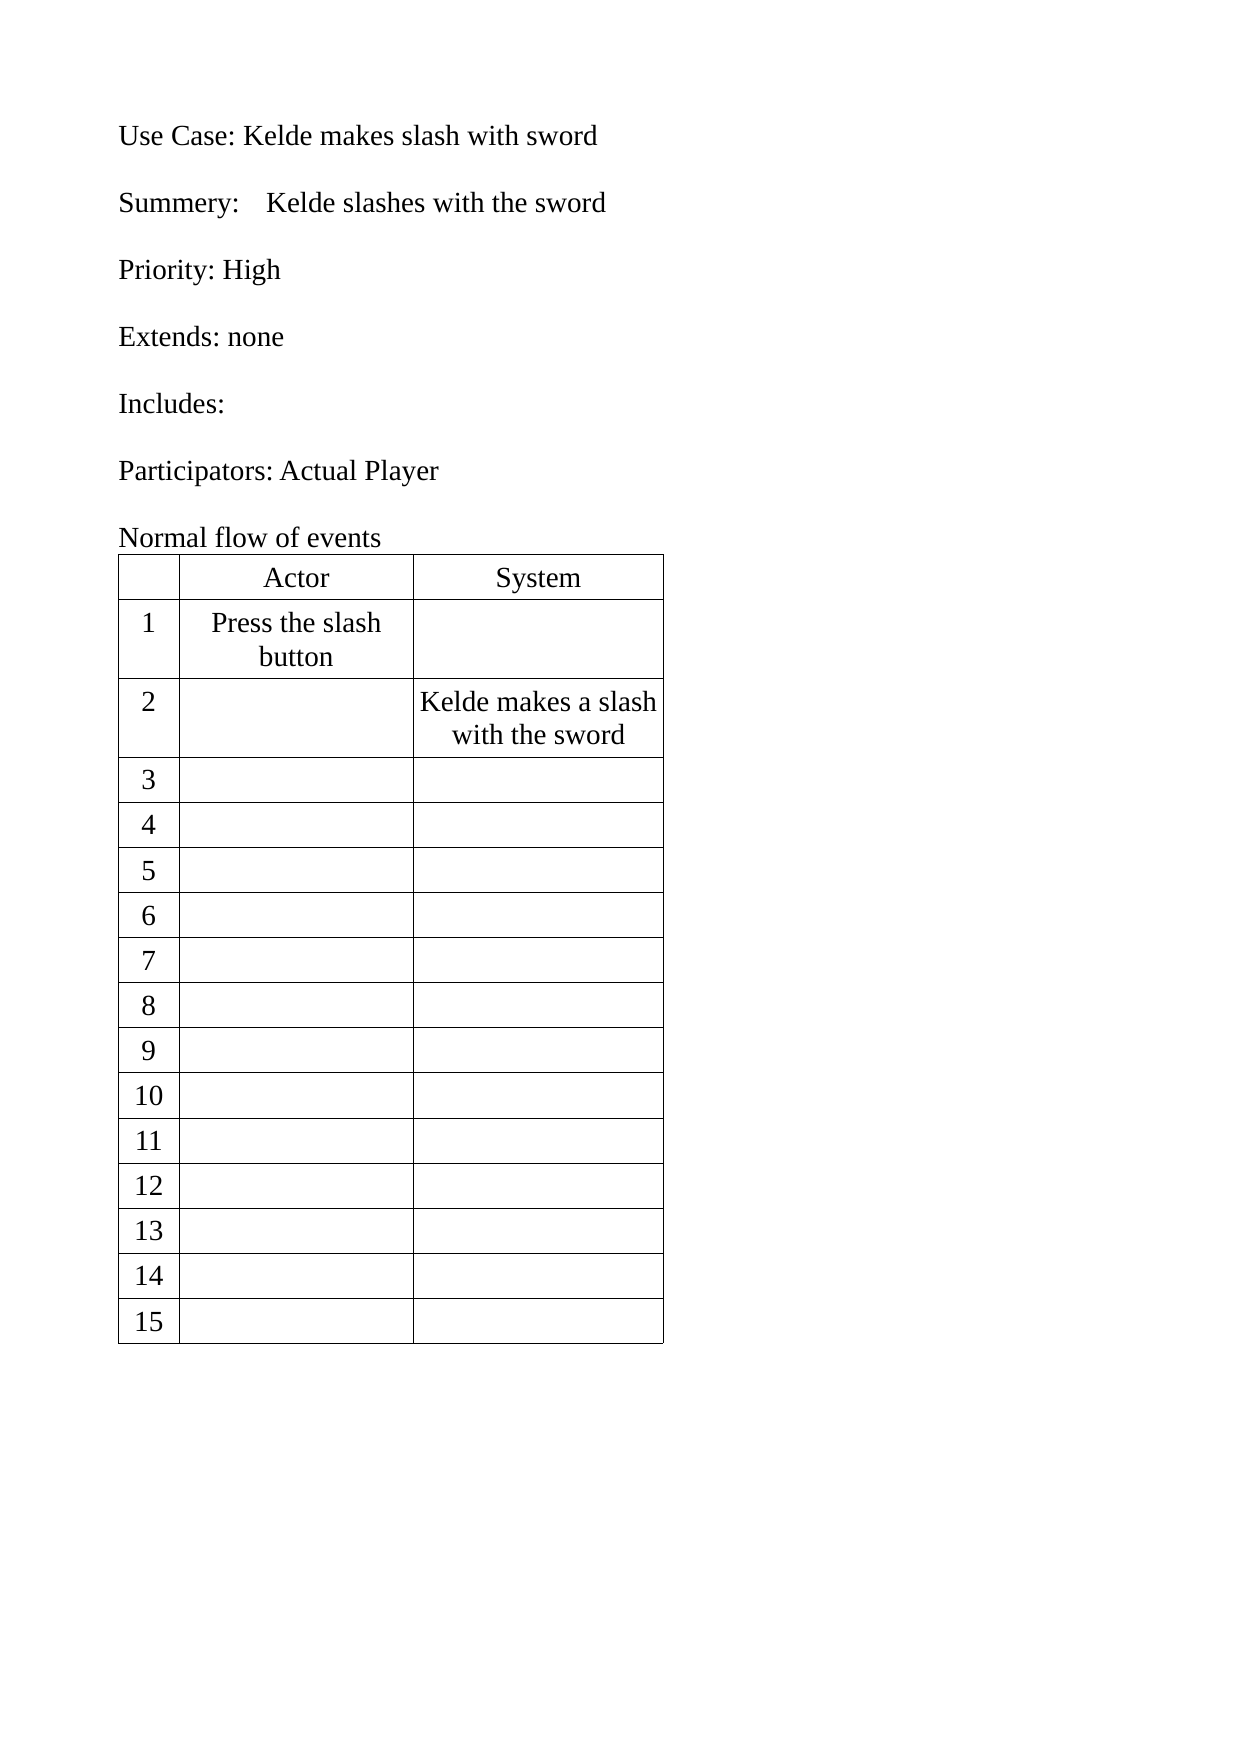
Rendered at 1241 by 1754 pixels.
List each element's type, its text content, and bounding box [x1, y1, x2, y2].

table_cell [414, 803, 663, 847]
table_cell [414, 600, 663, 678]
text Includes: [118, 386, 1122, 420]
table_cell 5 [119, 848, 179, 892]
table_cell 4 [119, 803, 179, 847]
table_cell 8 [119, 983, 179, 1027]
table_cell [414, 1209, 663, 1253]
table_cell 9 [119, 1028, 179, 1072]
text Use Case: Kelde makes slash with sword [118, 118, 1122, 152]
table_cell 14 [119, 1254, 179, 1298]
table_cell [414, 938, 663, 982]
table_cell [414, 1119, 663, 1162]
table_header System [414, 555, 663, 599]
table_cell [180, 1299, 413, 1343]
table_cell [180, 1028, 413, 1072]
table_cell 7 [119, 938, 179, 982]
table_cell [414, 893, 663, 937]
table_cell [180, 758, 413, 802]
text Participators: Actual Player [118, 453, 1122, 487]
table_cell 1 [119, 600, 179, 678]
table_cell [414, 1028, 663, 1072]
table_cell [180, 893, 413, 937]
table_cell [414, 848, 663, 892]
table_cell [414, 1073, 663, 1117]
table_cell [414, 1254, 663, 1298]
text Summery: Kelde slashes with the sword [118, 185, 1122, 219]
text Extends: none [118, 319, 1122, 353]
table_cell 6 [119, 893, 179, 937]
table_cell Kelde makes a slash with the sword [414, 679, 663, 757]
table_cell 13 [119, 1209, 179, 1253]
table_cell 12 [119, 1164, 179, 1208]
table_cell [180, 1254, 413, 1298]
table_cell 15 [119, 1299, 179, 1343]
table_cell Press the slash button [180, 600, 413, 678]
table_cell [180, 983, 413, 1027]
table_header Actor [180, 555, 413, 599]
table_header [119, 555, 179, 599]
table_cell 2 [119, 679, 179, 757]
table_cell [180, 848, 413, 892]
table_cell [414, 1299, 663, 1343]
table_cell [180, 1209, 413, 1253]
table_cell [180, 1073, 413, 1117]
text Priority: High [118, 252, 1122, 286]
table_cell [180, 1164, 413, 1208]
table_cell 11 [119, 1119, 179, 1162]
table_cell [414, 983, 663, 1027]
table_cell [180, 938, 413, 982]
table_cell [180, 803, 413, 847]
table_cell 3 [119, 758, 179, 802]
text Normal flow of events [118, 521, 1122, 554]
table_cell [414, 758, 663, 802]
table_cell [180, 1119, 413, 1162]
table_cell 10 [119, 1073, 179, 1117]
table_cell [414, 1164, 663, 1208]
table_cell [180, 679, 413, 757]
